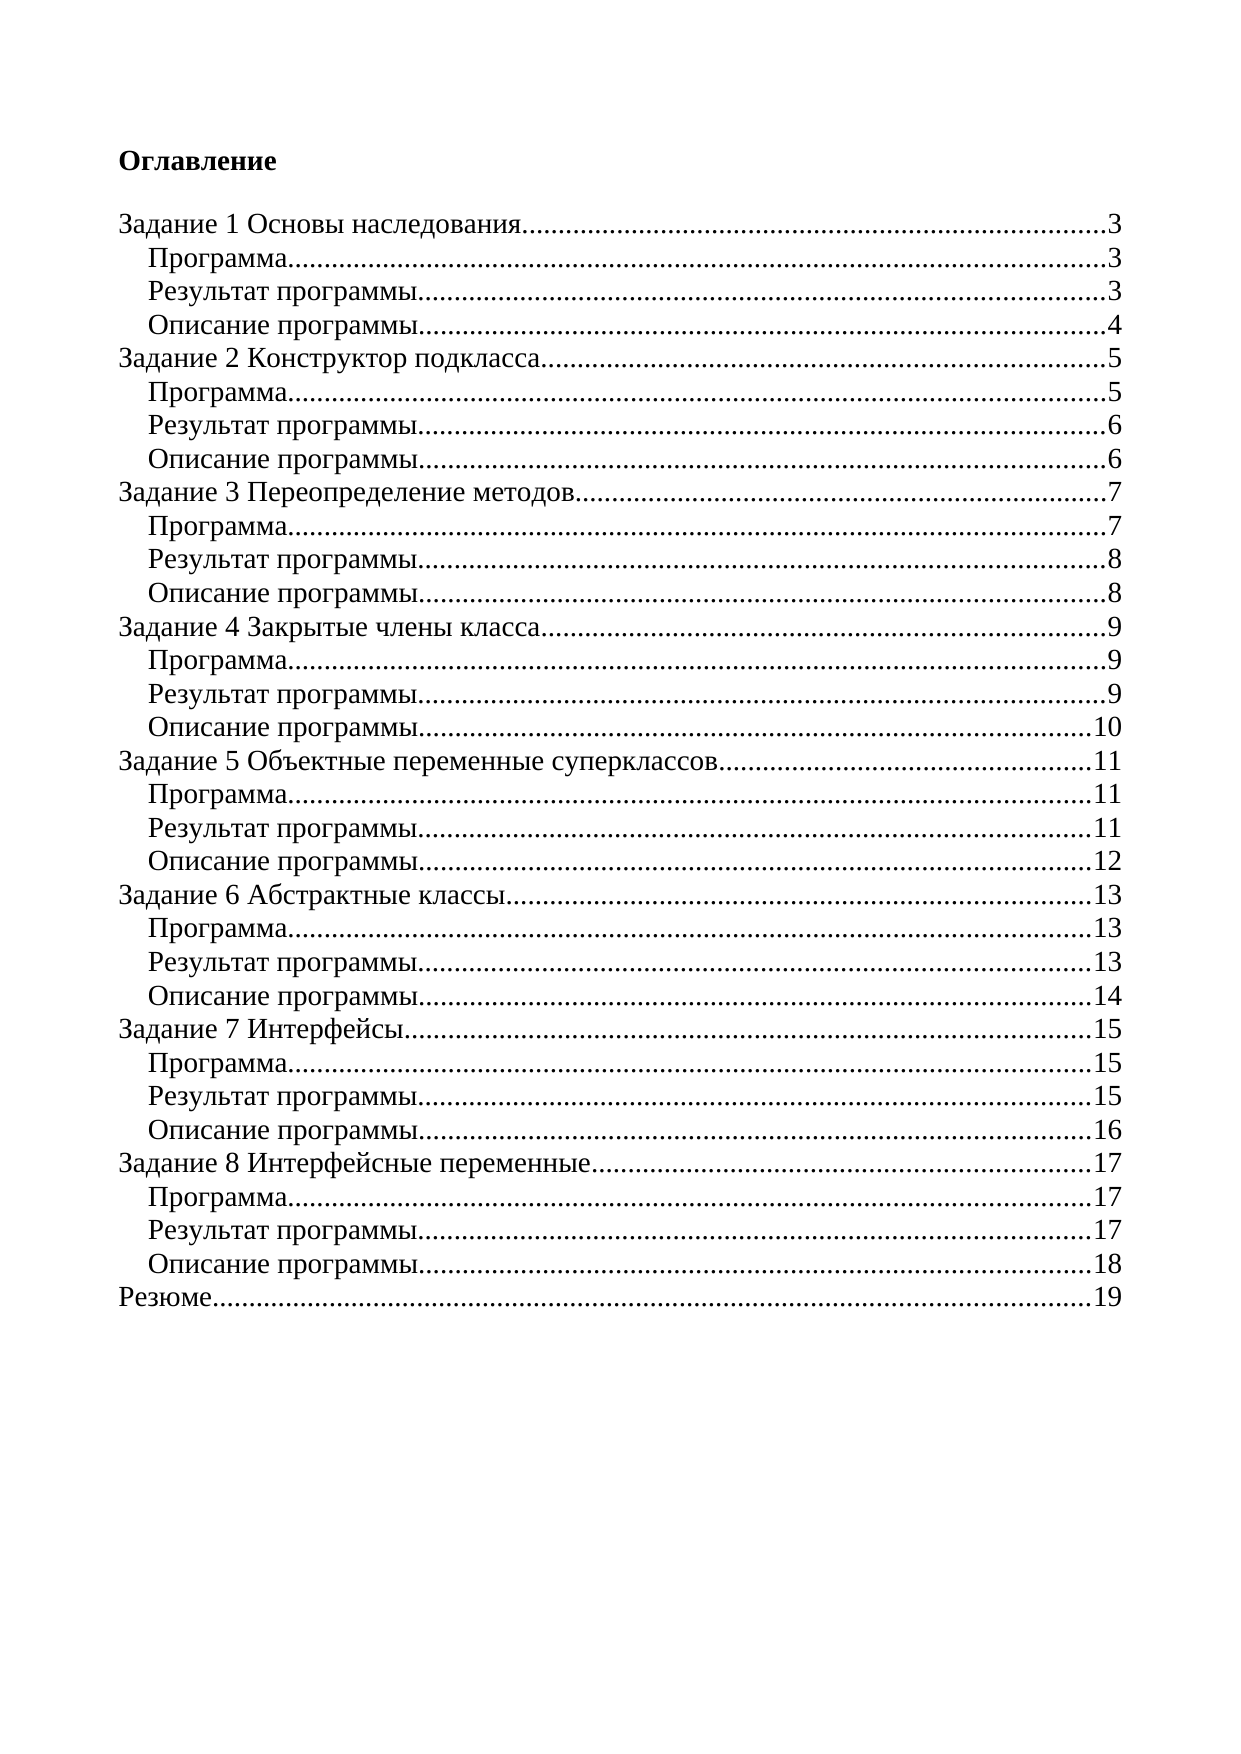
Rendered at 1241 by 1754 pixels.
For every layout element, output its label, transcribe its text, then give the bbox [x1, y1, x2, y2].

text Результат программы 15 [148, 1078, 1122, 1112]
text Задание 4 Закрытые члены класса 9 [118, 609, 1122, 642]
text Описание программы 8 [148, 575, 1122, 609]
text Описание программы 18 [148, 1246, 1122, 1279]
text Описание программы 12 [148, 843, 1122, 877]
text Результат программы 9 [148, 676, 1122, 709]
text Задание 5 Объектные переменные суперклассов 11 [118, 743, 1122, 776]
text Задание 7 Интерфейсы 15 [118, 1011, 1122, 1045]
text Задание 1 Основы наследования 3 [118, 206, 1122, 240]
text Программа 3 [148, 240, 1122, 273]
text Результат программы 8 [148, 542, 1122, 575]
text Результат программы 3 [148, 273, 1122, 307]
text Результат программы 11 [148, 810, 1122, 843]
text Программа 5 [148, 374, 1122, 407]
text Программа 13 [148, 911, 1122, 944]
text Программа 9 [148, 642, 1122, 676]
text Результат программы 17 [148, 1212, 1122, 1246]
text Описание программы 4 [148, 307, 1122, 340]
text Программа 11 [148, 776, 1122, 810]
text Программа 7 [148, 508, 1122, 542]
text Описание программы 14 [148, 978, 1122, 1011]
text Описание программы 16 [148, 1112, 1122, 1145]
text Результат программы 6 [148, 407, 1122, 441]
text Резюме 19 [118, 1279, 1122, 1313]
subtitle Оглавление [118, 143, 1122, 177]
text Задание 6 Абстрактные классы 13 [118, 877, 1122, 911]
text Результат программы 13 [148, 944, 1122, 978]
text Описание программы 6 [148, 441, 1122, 474]
text Задание 2 Конструктор подкласса 5 [118, 340, 1122, 374]
text Программа 17 [148, 1179, 1122, 1212]
text Описание программы 10 [148, 709, 1122, 743]
text Программа 15 [148, 1045, 1122, 1078]
text Задание 3 Переопределение методов 7 [118, 474, 1122, 508]
text Задание 8 Интерфейсные переменные 17 [118, 1145, 1122, 1179]
